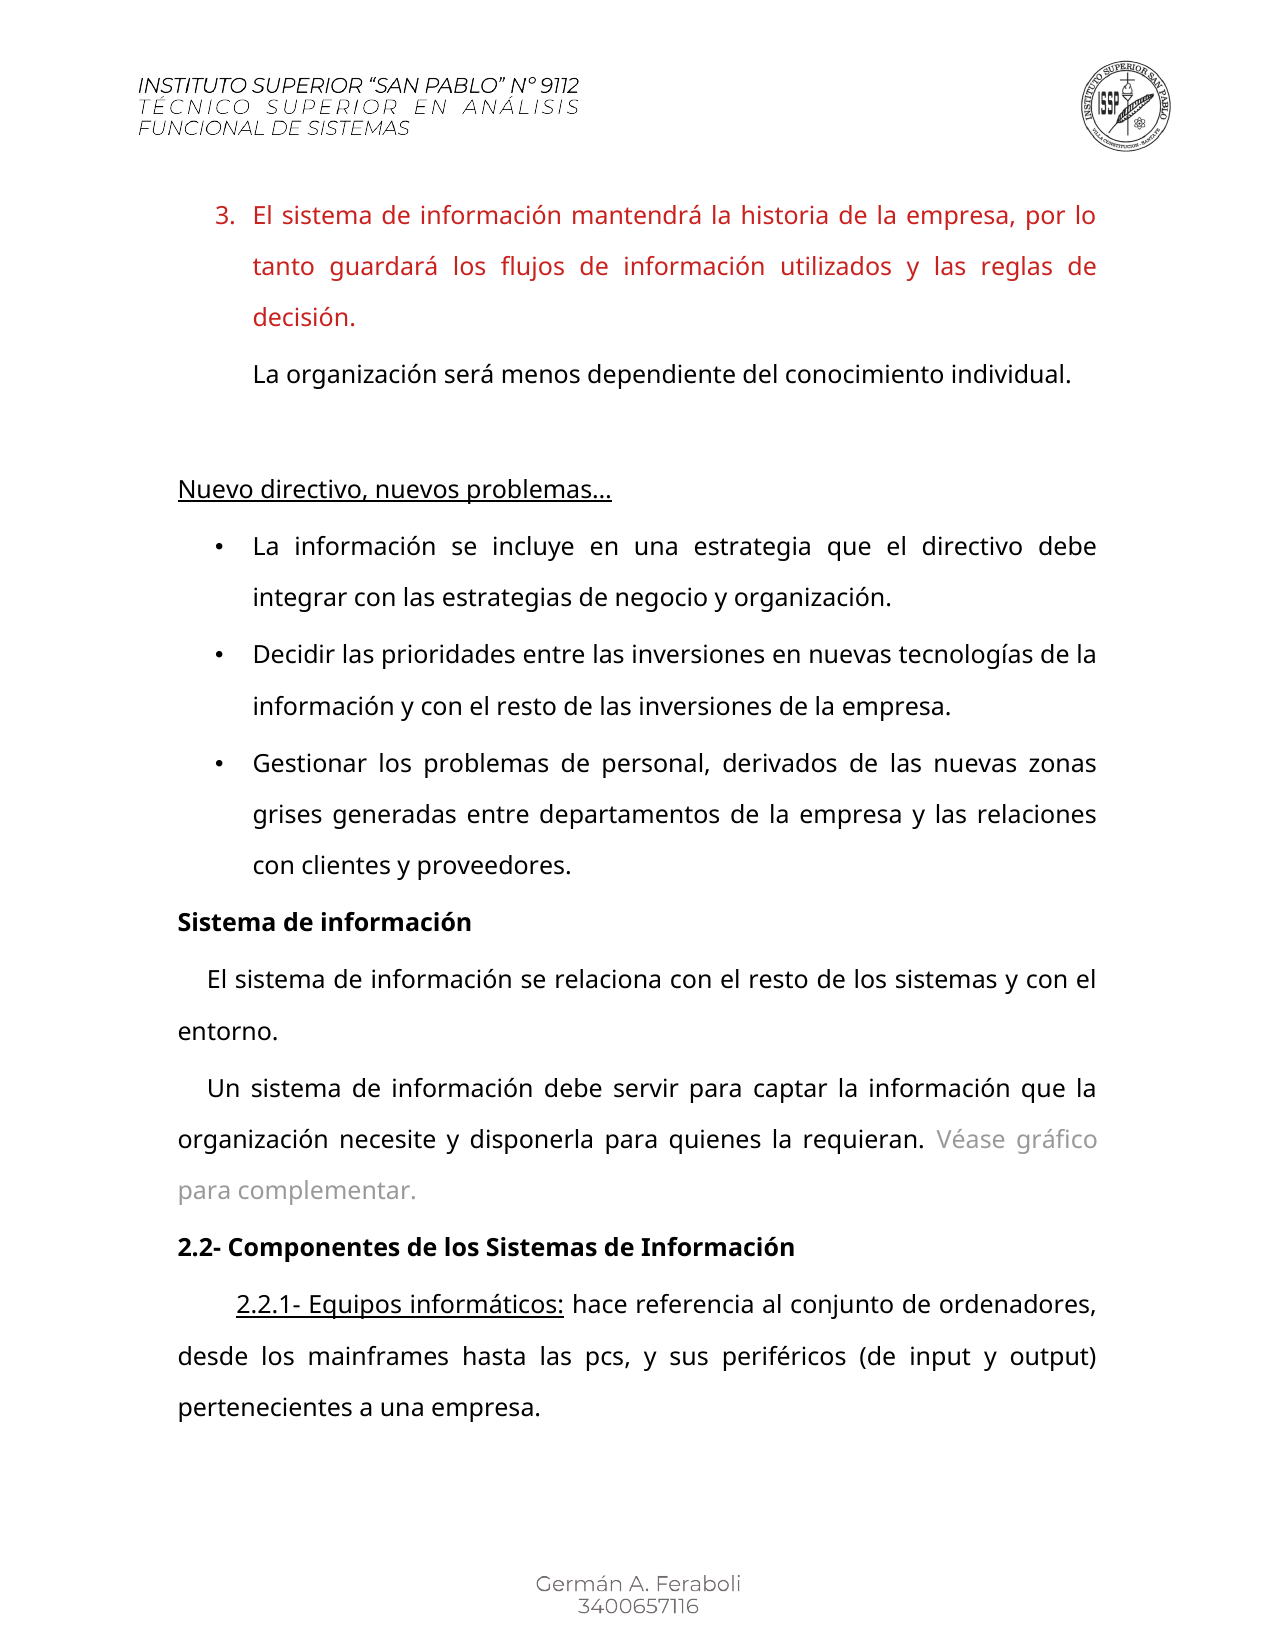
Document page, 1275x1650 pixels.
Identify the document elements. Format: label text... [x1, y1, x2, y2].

picture [0, 1550, 1275, 1643]
list Gestionar los problemas de personal, derivados de las nuevas zonas grises generadas entre departamentos de la empresa y las relaciones con clientes y proveedores. [215, 746, 1098, 882]
text Sistema de información [177, 905, 1098, 939]
text Un sistema de información debe servir para captar la información que la organización necesite y disponerla para quienes la requieran. Véase gráfico para complementar. [177, 1071, 1098, 1207]
list Decidir las prioridades entre las inversiones en nuevas tecnologías de la información y con el resto de las inversiones de la empresa. [215, 637, 1098, 722]
picture [0, 15, 1275, 198]
text 2.2- Componentes de los Sistemas de Información [177, 1230, 1098, 1264]
text El sistema de información se relaciona con el resto de los sistemas y con el entorno. [177, 962, 1098, 1047]
text Nuevo directivo, nuevos problemas… [177, 472, 1098, 506]
text 2.2.1- Equipos informáticos: hace referencia al conjunto de ordenadores, desde los mainframes hasta las pcs, y sus periféricos (de input y output) pertenecientes a una empresa. [177, 1287, 1098, 1423]
list La organización será menos dependiente del conocimiento individual. [215, 357, 1098, 391]
list El sistema de información mantendrá la historia de la empresa, por lo tanto guardará los flujos de información utilizados y las reglas de decisión. [215, 199, 1098, 334]
list La información se incluye en una estrategia que el directivo debe integrar con las estrategias de negocio y organización. [215, 529, 1098, 614]
